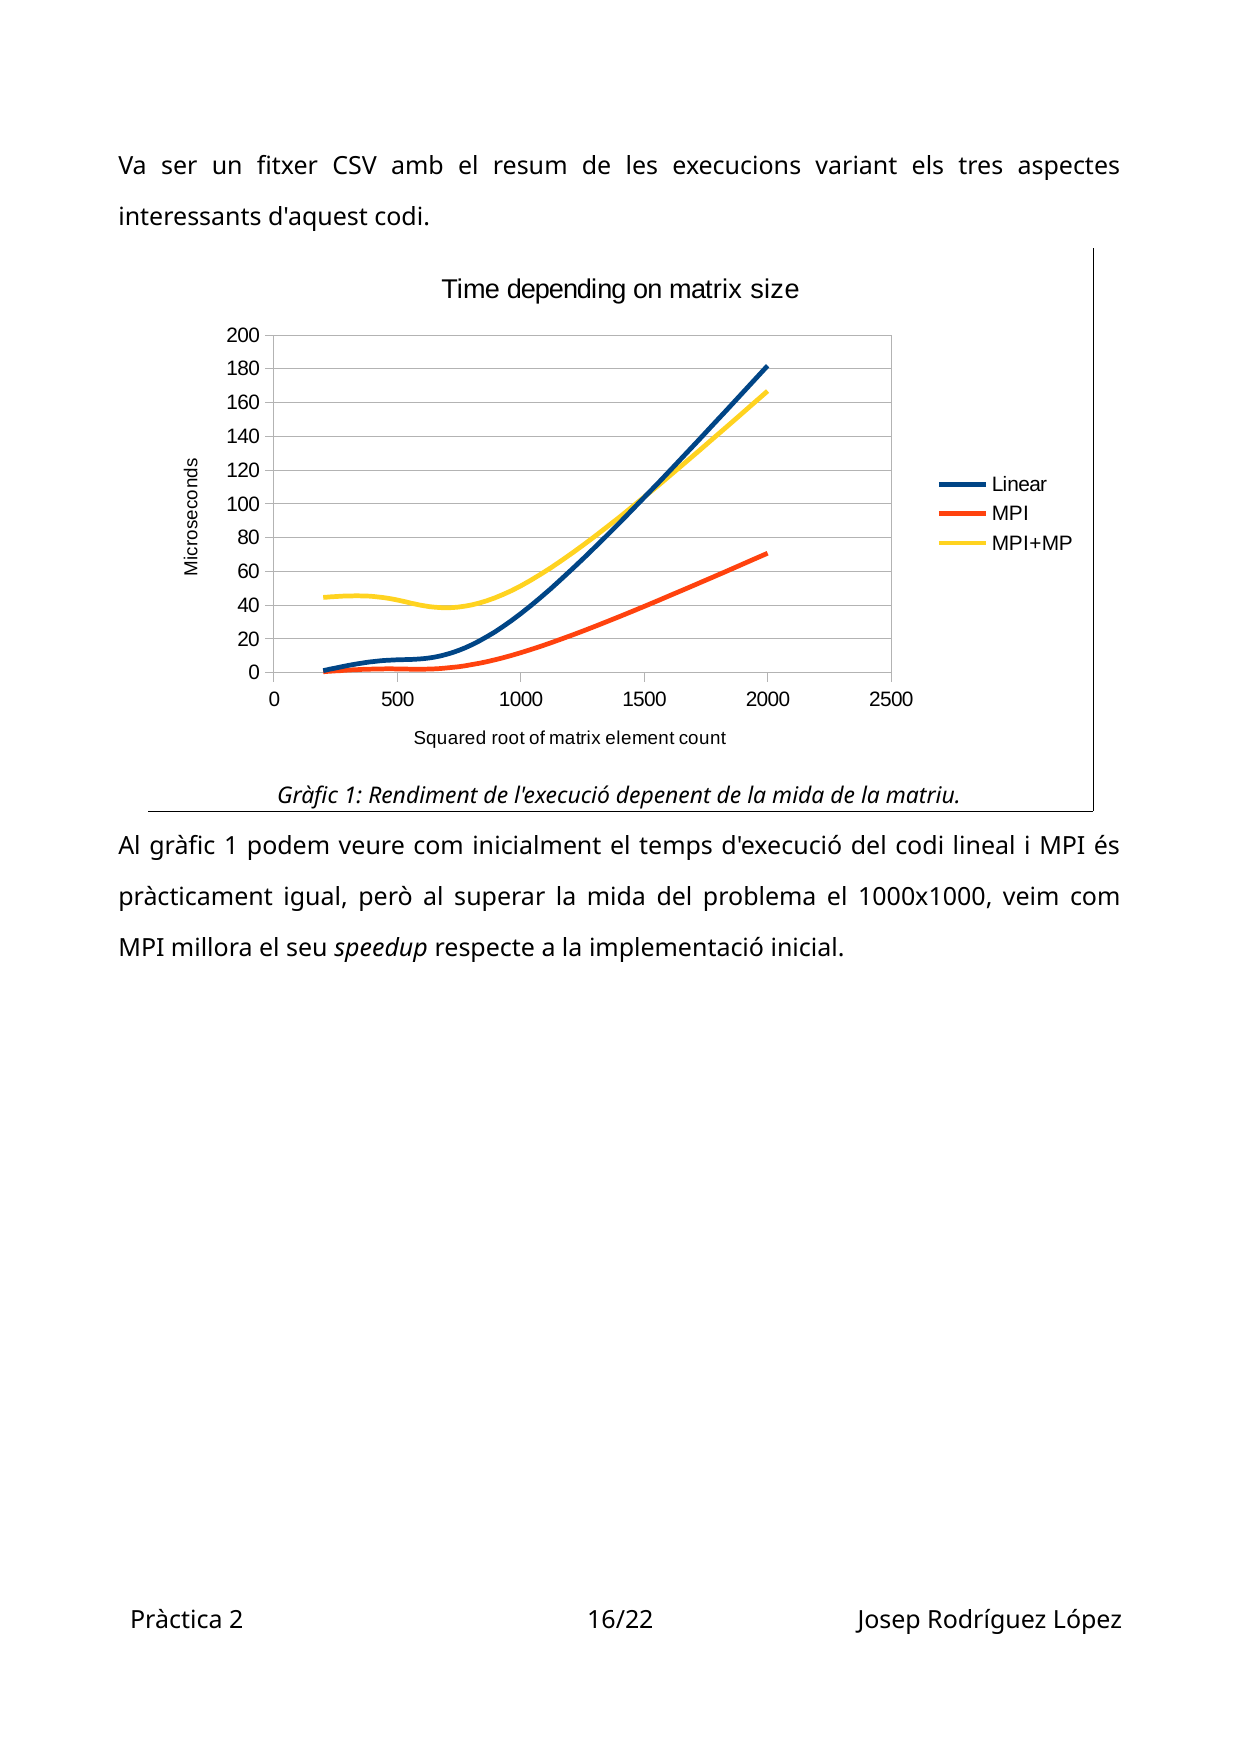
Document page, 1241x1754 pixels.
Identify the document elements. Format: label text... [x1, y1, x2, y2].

text Al gràfic 1 podem veure com inicialment el temps d'execució del codi lineal i MPI és pràcticament igual, però al superar la mida del problema el 1000x1000, veim com MPI millora el seu speedup respecte a la implementació inicial. [118, 279, 1122, 964]
text Va ser un fitxer CSV amb el resum de les execucions variant els tres aspectes interessants d'aquest codi. [118, 148, 1122, 233]
text Gràfic 1: Rendiment de l'execució depenent de la mida de la matriu. [148, 780, 1093, 811]
